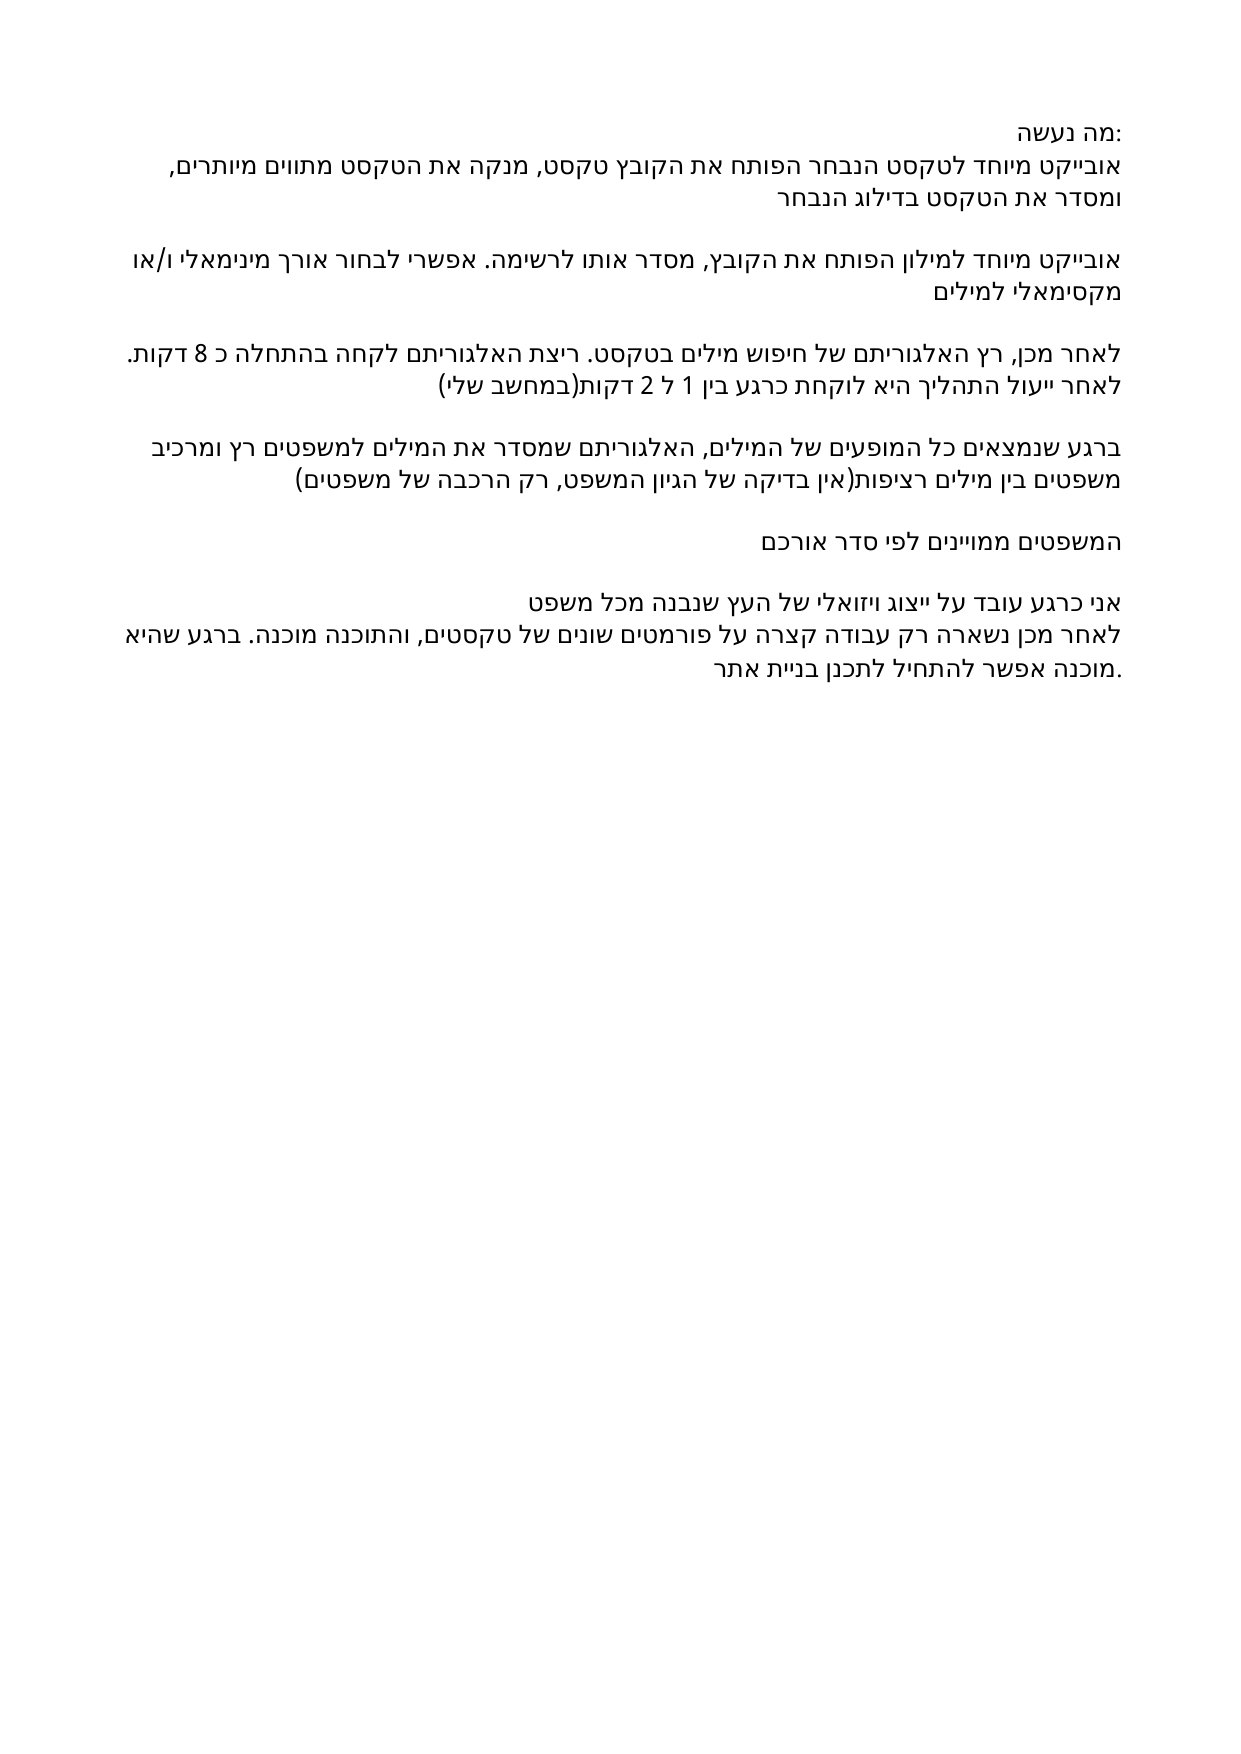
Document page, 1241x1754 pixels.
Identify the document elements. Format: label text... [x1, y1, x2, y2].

text אובייקט מיוחד למילון הפותח את הקובץ, מסדר אותו לרשימה. אפשרי לבחור אורך מינימאלי ו/או מקסימאלי למילים [118, 246, 1122, 311]
text לאחר מכן, רץ האלגוריתם של חיפוש מילים בטקסט. ריצת האלגוריתם לקחה בהתחלה כ 8 דקות. לאחר ייעול התהליך היא לוקחת כרגע בין 1 ל 2 דקות(במחשב שלי) [118, 339, 1122, 405]
text אובייקט מיוחד לטקסט הנבחר הפותח את הקובץ טקסט, מנקה את הטקסט מתווים מיותרים, ומסדר את הטקסט בדילוג הנבחר [118, 152, 1122, 217]
text לאחר מכן נשארה רק עבודה קצרה על פורמטים שונים של טקסטים, והתוכנה מוכנה. ברגע שהיא מוכנה אפשר להתחיל לתכנן בניית אתר. [118, 621, 1122, 688]
text אני כרגע עובד על ייצוג ויזואלי של העץ שנבנה מכל משפט [118, 589, 1122, 621]
text מה נעשה: [118, 118, 1122, 152]
text המשפטים ממויינים לפי סדר אורכם [118, 527, 1122, 560]
text ברגע שנמצאים כל המופעים של המילים, האלגוריתם שמסדר את המילים למשפטים רץ ומרכיב משפטים בין מילים רציפות(אין בדיקה של הגיון המשפט, רק הרכבה של משפטים) [118, 433, 1122, 499]
